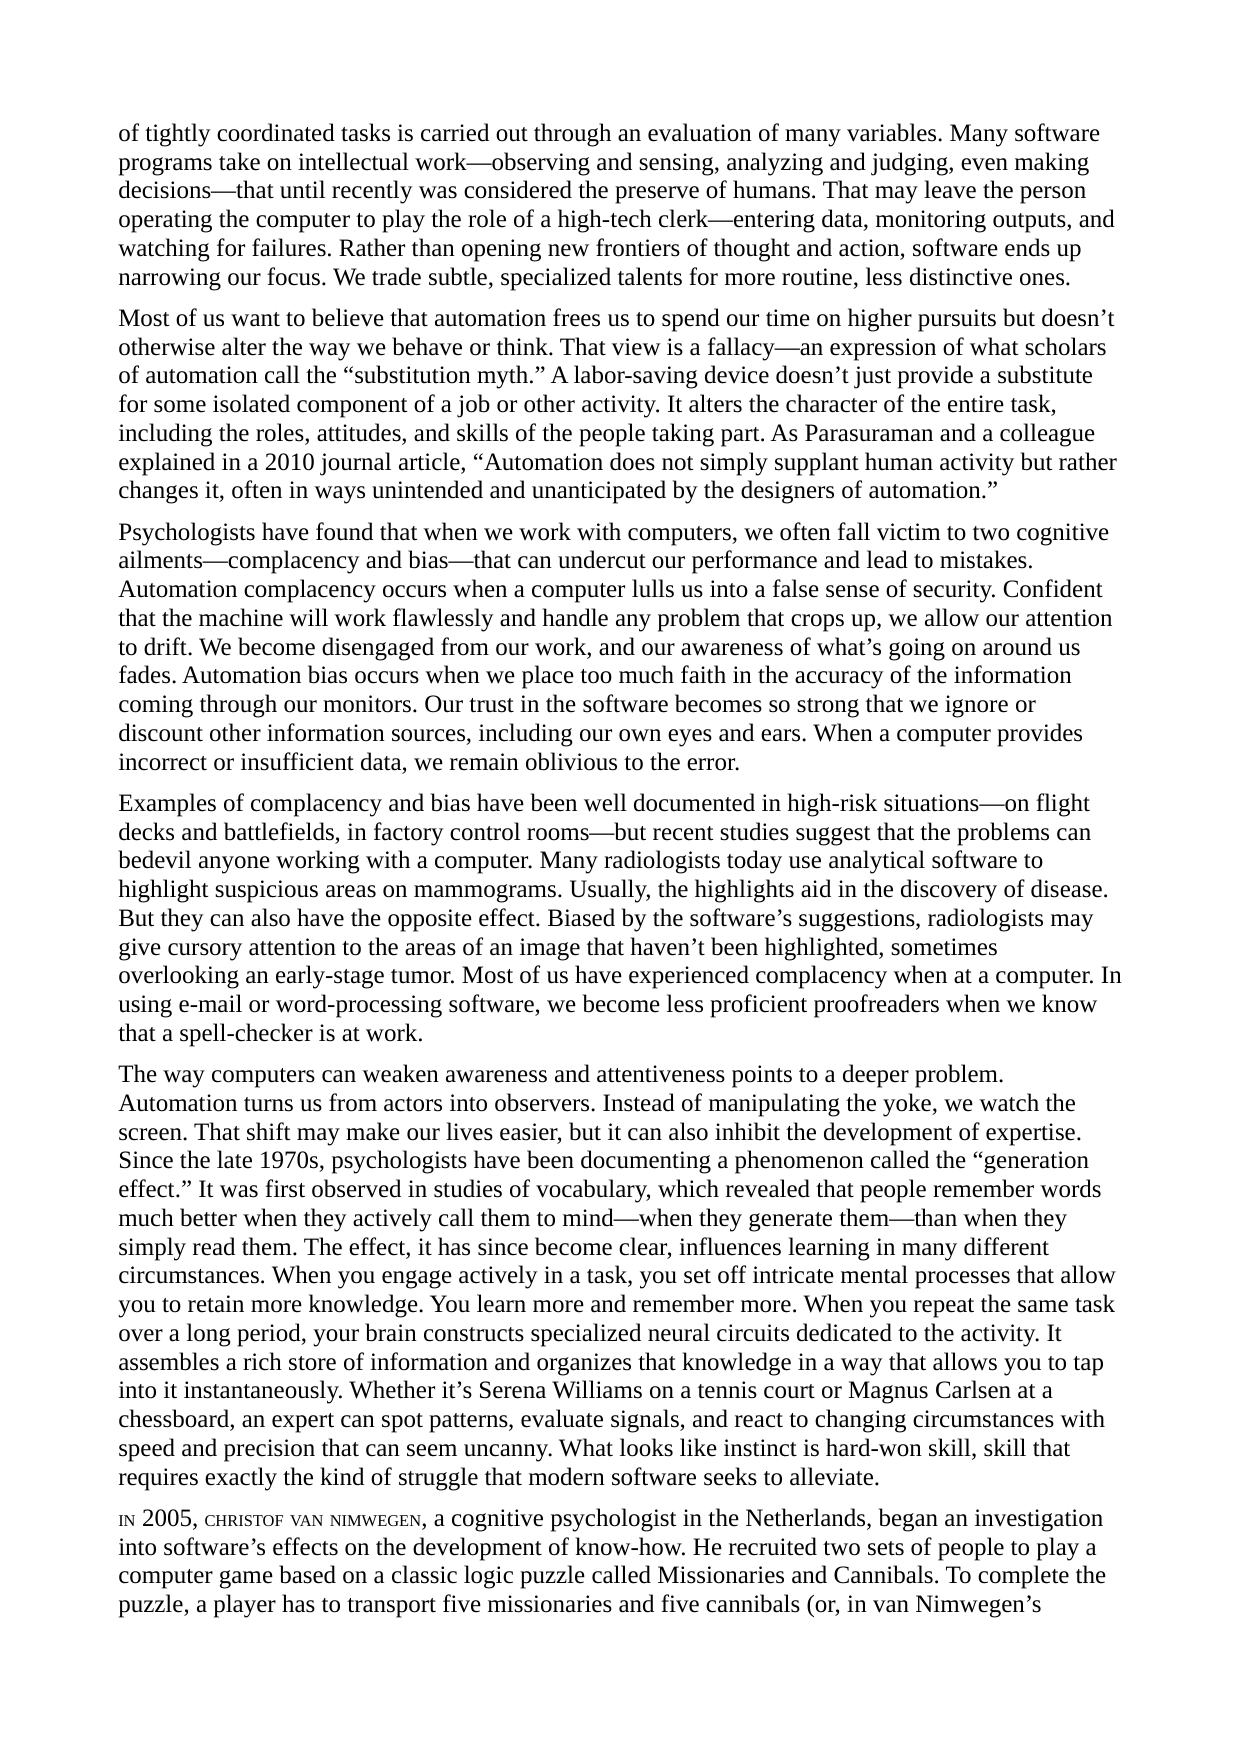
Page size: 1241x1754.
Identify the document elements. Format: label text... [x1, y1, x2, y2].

text Psychologists have found that when we work with computers, we often fall victim to two cognitive ailments—complacency and bias—that can undercut our performance and lead to mistakes. Automation complacency occurs when a computer lulls us into a false sense of security. Confident that the machine will work flawlessly and handle any problem that crops up, we allow our attention to drift. We become disengaged from our work, and our awareness of what’s going on around us fades. Automation bias occurs when we place too much faith in the accuracy of the information coming through our monitors. Our trust in the software becomes so strong that we ignore or discount other information sources, including our own eyes and ears. When a computer provides incorrect or insufficient data, we remain oblivious to the error. [118, 517, 1122, 776]
text of tightly coordinated tasks is carried out through an evaluation of many variables. Many software programs take on intellectual work—observing and sensing, analyzing and judging, even making decisions—that until recently was considered the preserve of humans. That may leave the person operating the computer to play the role of a high-tech clerk—entering data, monitoring outputs, and watching for failures. Rather than opening new frontiers of thought and action, software ends up narrowing our focus. We trade subtle, specialized talents for more routine, less distinctive ones. [118, 118, 1122, 291]
text in 2005, christof van nimwegen, a cognitive psychologist in the Netherlands, began an investigation into software’s effects on the development of know-how. He recruited two sets of people to play a computer game based on a classic logic puzzle called Missionaries and Cannibals. To complete the puzzle, a player has to transport five missionaries and five cannibals (or, in van Nimwegen’s [118, 1503, 1122, 1618]
text The way computers can weaken awareness and attentiveness points to a deeper problem. Automation turns us from actors into observers. Instead of manipulating the yoke, we watch the screen. That shift may make our lives easier, but it can also inhibit the development of expertise. Since the late 1970s, psychologists have been documenting a phenomenon called the “generation effect.” It was first observed in studies of vocabulary, which revealed that people remember words much better when they actively call them to mind—when they generate them—than when they simply read them. The effect, it has since become clear, influences learning in many different circumstances. When you engage actively in a task, you set off intricate mental processes that allow you to retain more knowledge. You learn more and remember more. When you repeat the same task over a long period, your brain constructs specialized neural circuits dedicated to the activity. It assembles a rich store of information and organizes that knowledge in a way that allows you to tap into it instantaneously. Whether it’s Serena Williams on a tennis court or Magnus Carlsen at a chessboard, an expert can spot patterns, evaluate signals, and react to changing circumstances with speed and precision that can seem uncanny. What looks like instinct is hard-won skill, skill that requires exactly the kind of struggle that modern software seeks to alleviate. [118, 1059, 1122, 1491]
text Most of us want to believe that automation frees us to spend our time on higher pursuits but doesn’t otherwise alter the way we behave or think. That view is a fallacy—an expression of what scholars of automation call the “substitution myth.” A labor-saving device doesn’t just provide a substitute for some isolated component of a job or other activity. It alters the character of the entire task, including the roles, attitudes, and skills of the people taking part. As Parasuraman and a colleague explained in a 2010 journal article, “Automation does not simply supplant human activity but rather changes it, often in ways unintended and unanticipated by the designers of automation.” [118, 303, 1122, 504]
text Examples of complacency and bias have been well documented in high-risk situations—on flight decks and battlefields, in factory control rooms—but recent studies suggest that the problems can bedevil anyone working with a computer. Many radiologists today use analytical software to highlight suspicious areas on mammograms. Usually, the highlights aid in the discovery of disease. But they can also have the opposite effect. Biased by the software’s suggestions, radiologists may give cursory attention to the areas of an image that haven’t been highlighted, sometimes overlooking an early-stage tumor. Most of us have experienced complacency when at a computer. In using e-mail or word-processing software, we become less proficient proofreaders when we know that a spell-checker is at work. [118, 788, 1122, 1047]
